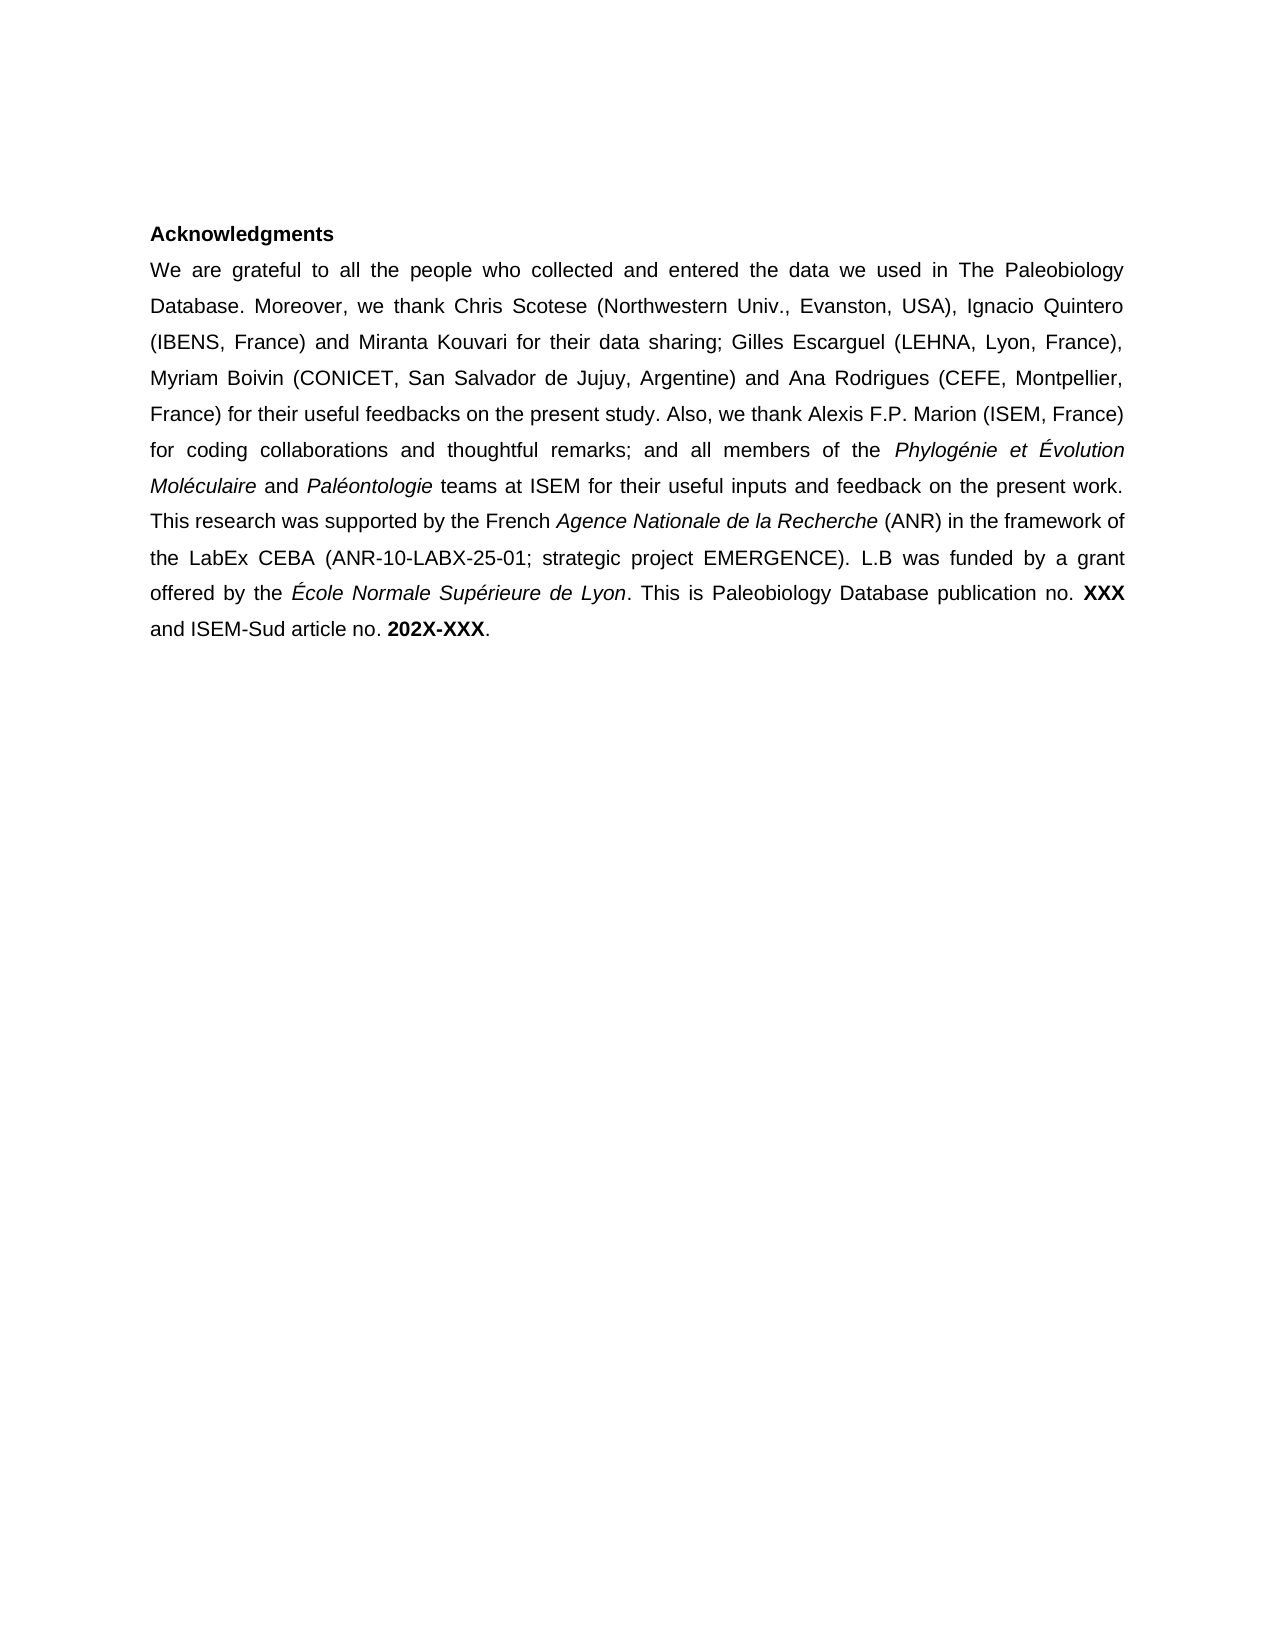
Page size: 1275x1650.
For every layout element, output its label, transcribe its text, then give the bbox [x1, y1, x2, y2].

text Acknowledgments [150, 222, 1125, 246]
text We are grateful to all the people who collected and entered the data we used in The Paleobiology Database. Moreover, we thank Chris Scotese (Northwestern Univ., Evanston, USA), Ignacio Quintero (IBENS, France) and Miranta Kouvari for their data sharing; Gilles Escarguel (LEHNA, Lyon, France), Myriam Boivin (CONICET, San Salvador de Jujuy, Argentine) and Ana Rodrigues (CEFE, Montpellier, France) for their useful feedbacks on the present study. Also, we thank Alexis F.P. Marion (ISEM, France) for coding collaborations and thoughtful remarks; and all members of the Phylogénie et Évolution Moléculaire and Paléontologie teams at ISEM for their useful inputs and feedback on the present work. This research was supported by the French Agence Nationale de la Recherche (ANR) in the framework of the LabEx CEBA (ANR-10-LABX-25-01; strategic project EMERGENCE). L.B was funded by a grant offered by the École Normale Supérieure de Lyon. This is Paleobiology Database publication no. XXX and ISEM-Sud article no. 202X-XXX. [150, 258, 1125, 641]
